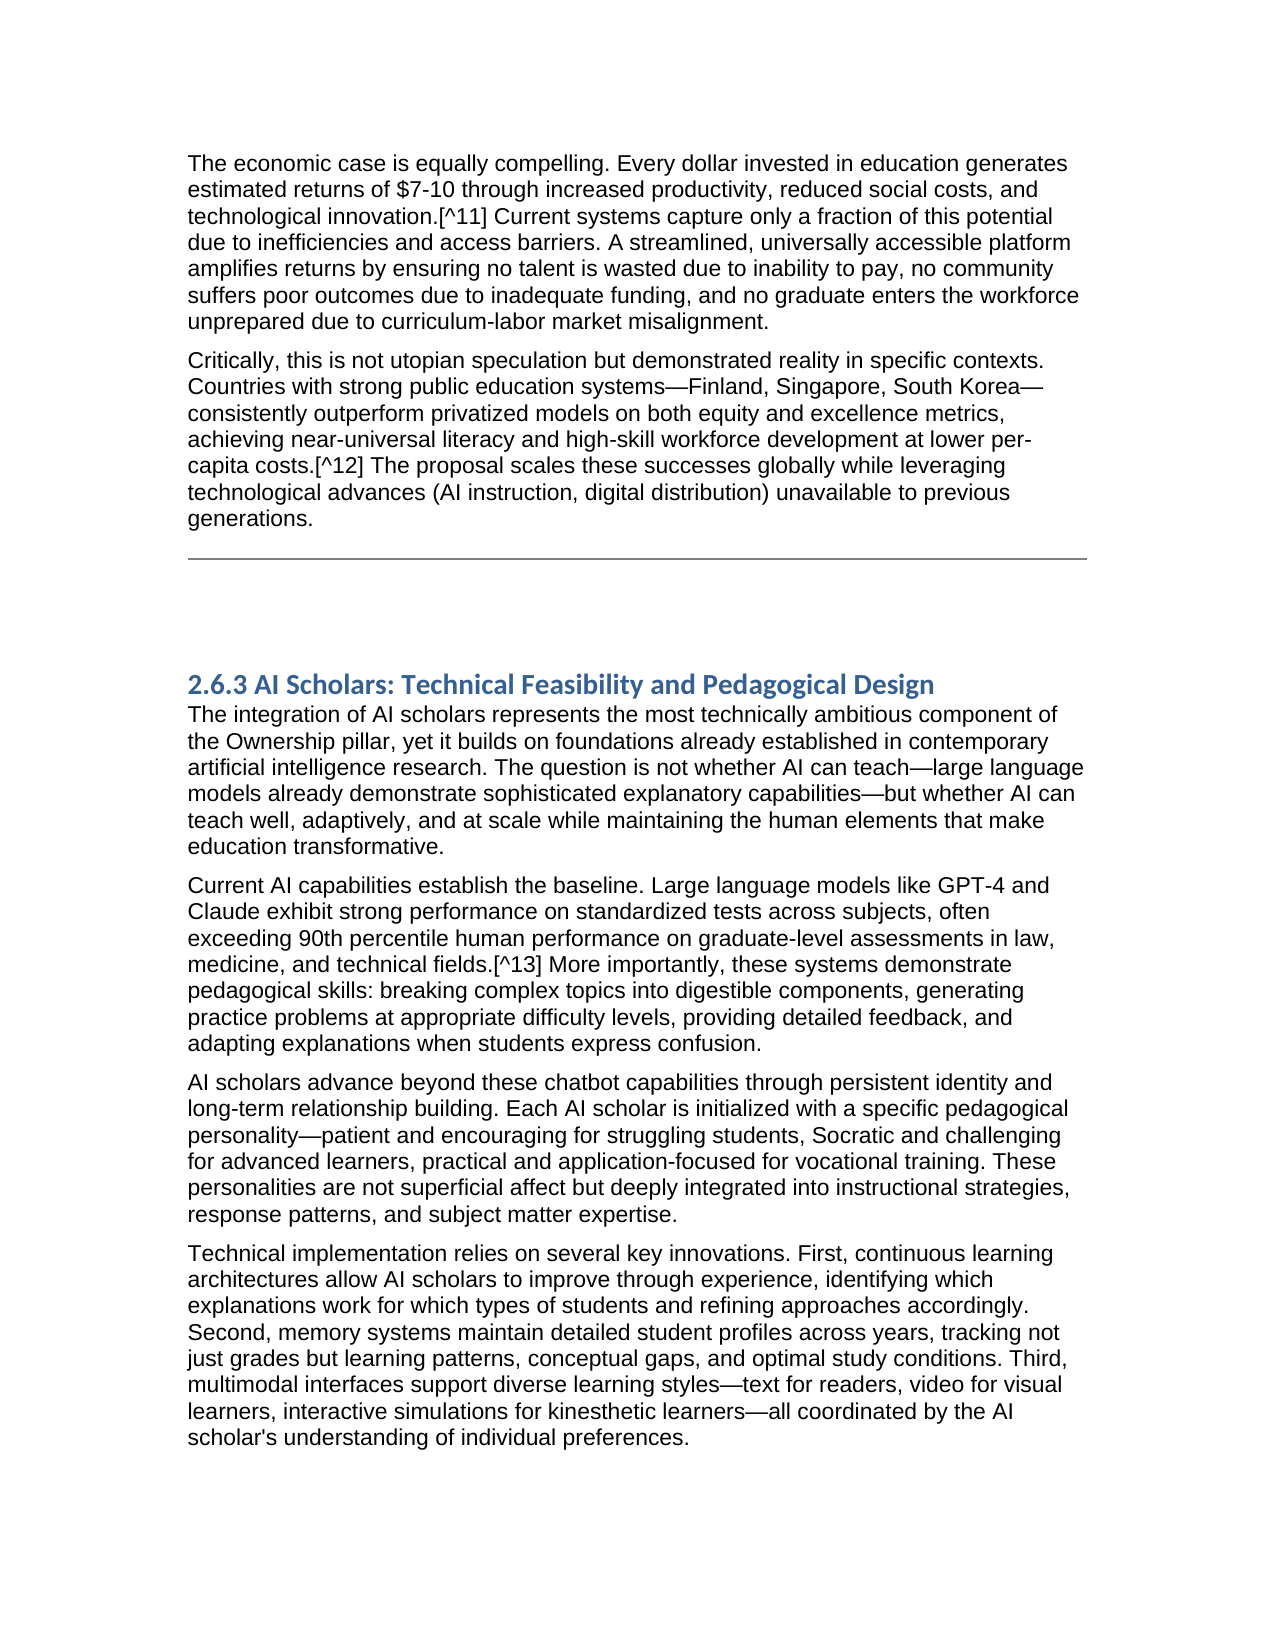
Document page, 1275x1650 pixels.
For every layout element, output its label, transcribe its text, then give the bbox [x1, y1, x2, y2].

subtitle 2.6.3 AI Scholars: Technical Feasibility and Pedagogical Design [187, 666, 1087, 701]
text Critically, this is not utopian speculation but demonstrated reality in specific contexts. Countries with strong public education systems—Finland, Singapore, South Korea—consistently outperform privatized models on both equity and excellence metrics, achieving near-universal literacy and high-skill workforce development at lower per-capita costs.[^12] The proposal scales these successes globally while leveraging technological advances (AI instruction, digital distribution) unavailable to previous generations. [187, 347, 1087, 531]
text AI scholars advance beyond these chatbot capabilities through persistent identity and long-term relationship building. Each AI scholar is initialized with a specific pedagogical personality—patient and encouraging for struggling students, Socratic and challenging for advanced learners, practical and application-focused for vocational training. These personalities are not superficial affect but deeply integrated into instructional strategies, response patterns, and subject matter expertise. [187, 1069, 1087, 1227]
text The integration of AI scholars represents the most technically ambitious component of the Ownership pillar, yet it builds on foundations already established in contemporary artificial intelligence research. The question is not whether AI can teach—large language models already demonstrate sophisticated explanatory capabilities—but whether AI can teach well, adaptively, and at scale while maintaining the human elements that make education transformative. [187, 701, 1087, 859]
text Current AI capabilities establish the baseline. Large language models like GPT-4 and Claude exhibit strong performance on standardized tests across subjects, often exceeding 90th percentile human performance on graduate-level assessments in law, medicine, and technical fields.[^13] More importantly, these systems demonstrate pedagogical skills: breaking complex topics into digestible components, generating practice problems at appropriate difficulty levels, providing detailed feedback, and adapting explanations when students express confusion. [187, 872, 1087, 1056]
text Technical implementation relies on several key innovations. First, continuous learning architectures allow AI scholars to improve through experience, identifying which explanations work for which types of students and refining approaches accordingly. Second, memory systems maintain detailed student profiles across years, tracking not just grades but learning patterns, conceptual gaps, and optimal study conditions. Third, multimodal interfaces support diverse learning styles—text for readers, video for visual learners, interactive simulations for kinesthetic learners—all coordinated by the AI scholar's understanding of individual preferences. [187, 1239, 1087, 1450]
text The economic case is equally compelling. Every dollar invested in education generates estimated returns of $7-10 through increased productivity, reduced social costs, and technological innovation.[^11] Current systems capture only a fraction of this potential due to inefficiencies and access barriers. A streamlined, universally accessible platform amplifies returns by ensuring no talent is wasted due to inability to pay, no community suffers poor outcomes due to inadequate funding, and no graduate enters the workforce unprepared due to curriculum-labor market misalignment. [187, 150, 1087, 334]
